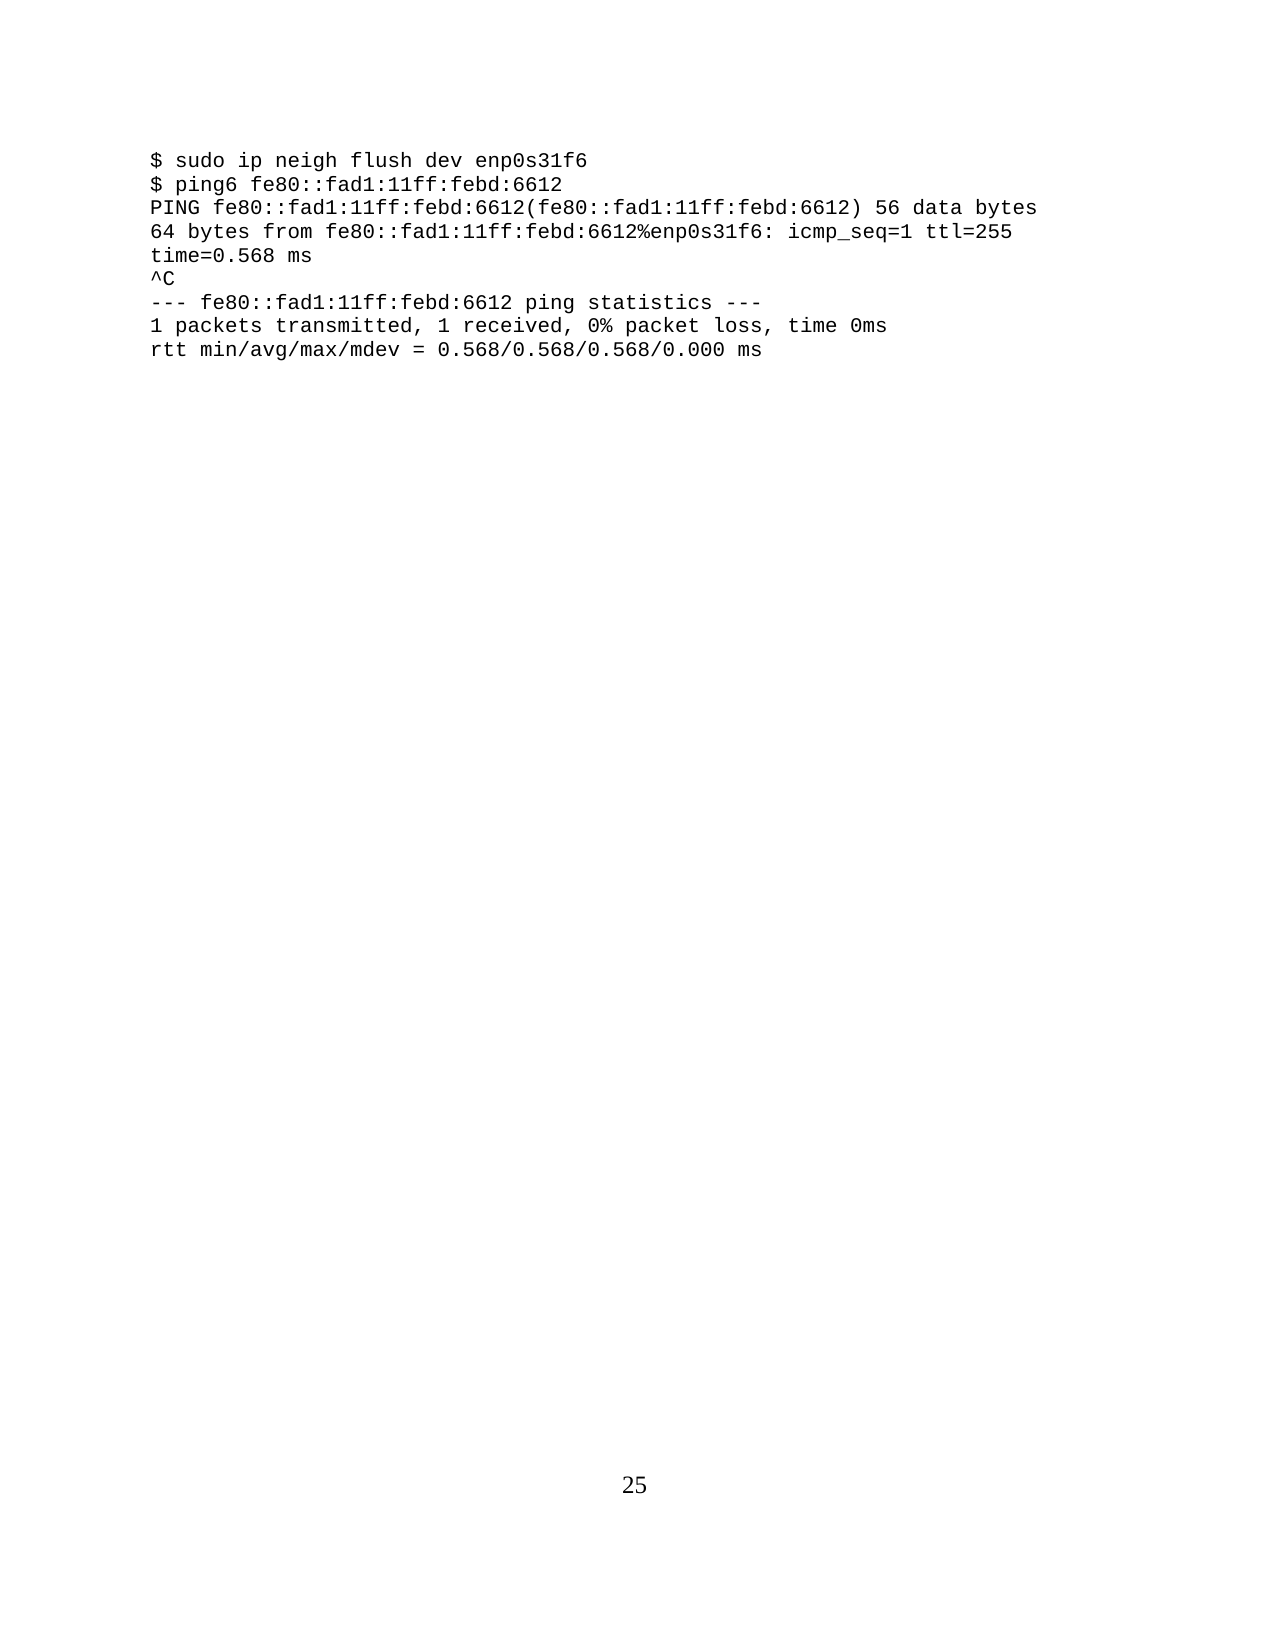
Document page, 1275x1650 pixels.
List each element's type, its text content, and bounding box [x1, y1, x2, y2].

text --- fe80::fad1:11ff:febd:6612 ping statistics --- [150, 292, 1125, 316]
text ^C [150, 268, 1125, 292]
text rtt min/avg/max/mdev = 0.568/0.568/0.568/0.000 ms [150, 339, 1125, 363]
text $ ping6 fe80::fad1:11ff:febd:6612 [150, 174, 1125, 197]
text PING fe80::fad1:11ff:febd:6612(fe80::fad1:11ff:febd:6612) 56 data bytes [150, 197, 1125, 221]
text $ sudo ip neigh flush dev enp0s31f6 [150, 150, 1125, 174]
text 1 packets transmitted, 1 received, 0% packet loss, time 0ms [150, 316, 1125, 339]
text 64 bytes from fe80::fad1:11ff:febd:6612%enp0s31f6: icmp_seq=1 ttl=255 time=0.568 ms [150, 221, 1125, 268]
